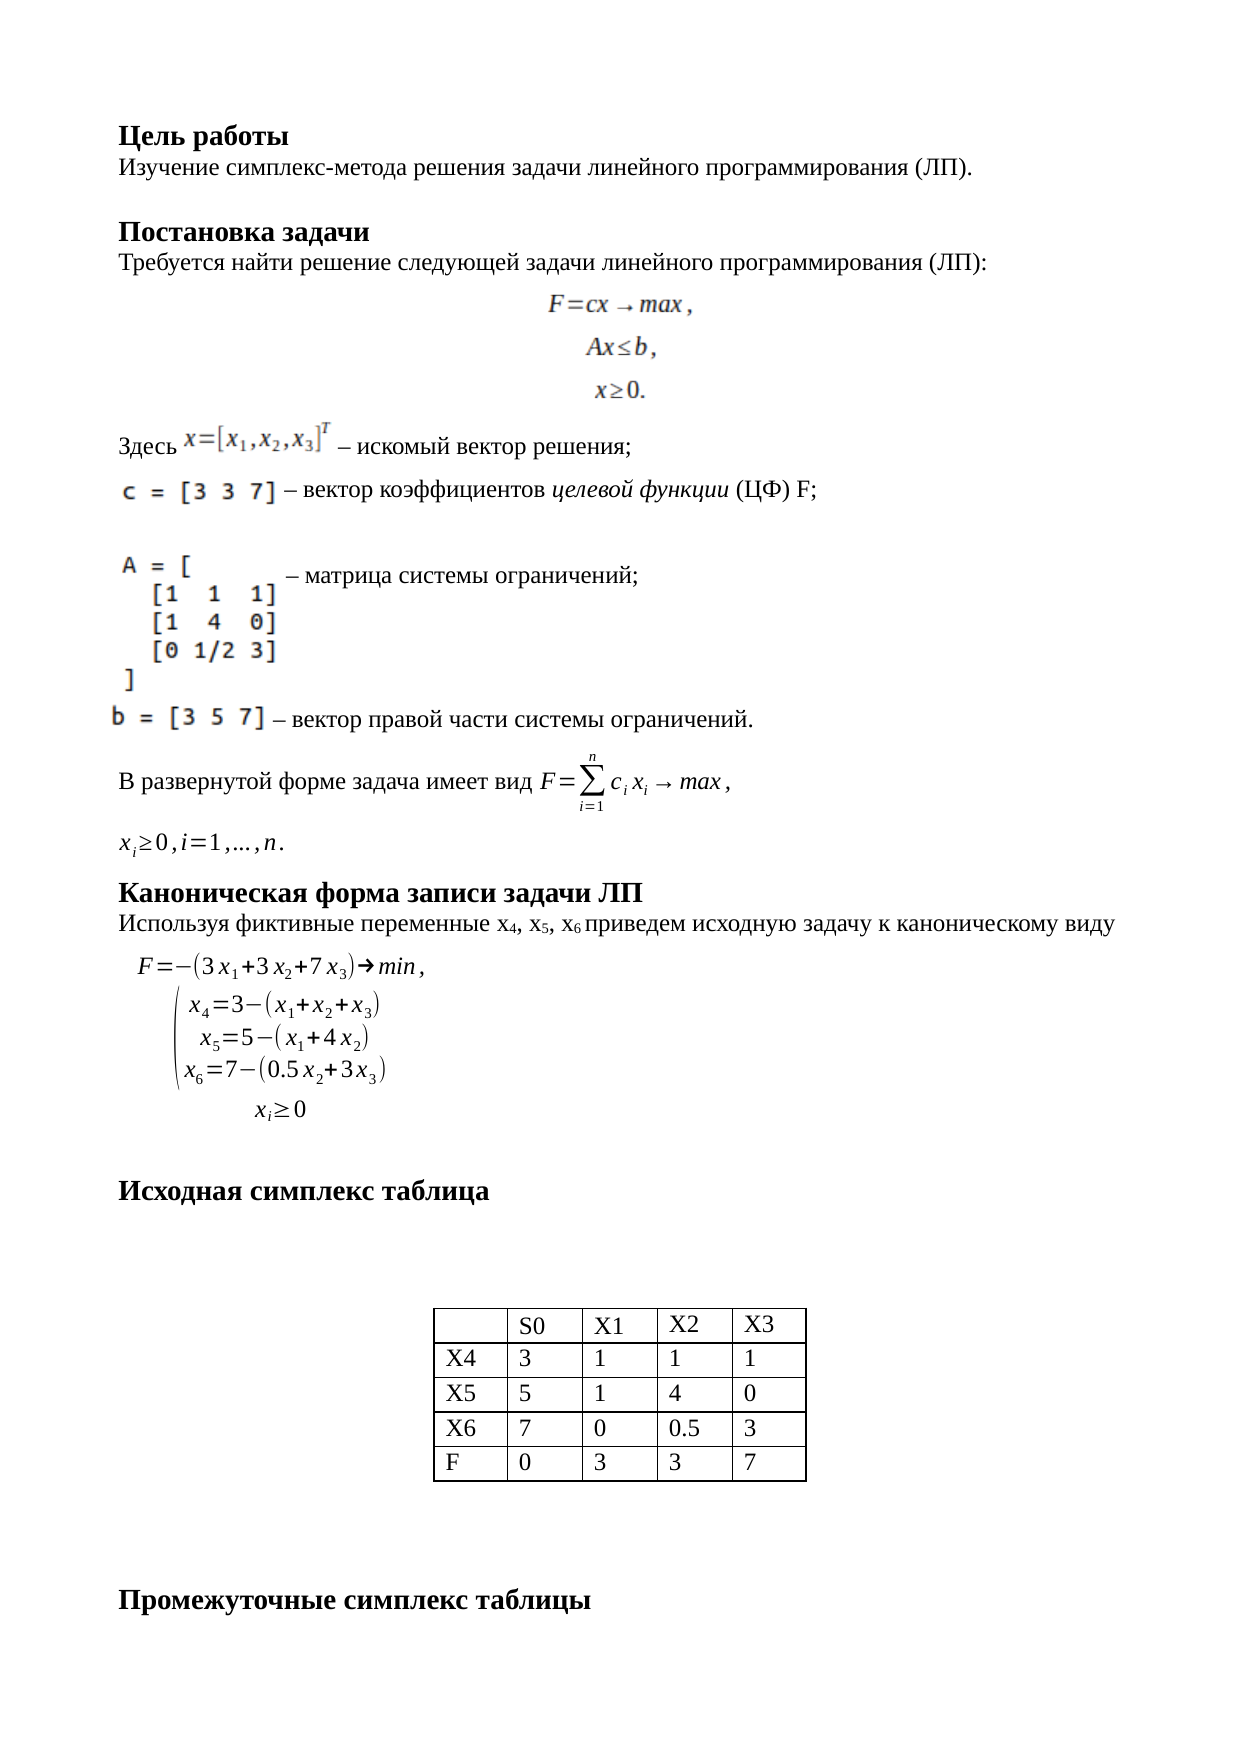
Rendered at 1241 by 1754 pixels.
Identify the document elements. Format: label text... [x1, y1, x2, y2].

table_cell X5 [435, 1378, 507, 1411]
table_cell 1 [583, 1378, 657, 1411]
table_header X3 [733, 1309, 805, 1342]
picture [118, 551, 280, 696]
table_cell 3 [658, 1447, 732, 1480]
table_cell 0 [508, 1447, 582, 1480]
table_cell 0.5 [658, 1413, 732, 1446]
text Исходная симплекс таблица [118, 1173, 1122, 1293]
table_header X2 [658, 1309, 732, 1342]
text Каноническая форма записи задачи ЛП [118, 875, 1122, 908]
table_cell 1 [658, 1344, 732, 1377]
table_cell 0 [733, 1378, 805, 1411]
text Постановка задачи [118, 214, 1122, 247]
picture [594, 376, 646, 405]
text – вектор коэффициентов целевой функции (ЦФ) F; [278, 474, 1122, 503]
text – матрица системы ограничений; [280, 560, 1122, 589]
table_cell X4 [435, 1344, 507, 1377]
text Используя фиктивные переменные x4, x5, x6 приведем исходную задачу к каноническому виду [118, 908, 1122, 937]
table_cell 3 [508, 1344, 582, 1377]
picture [183, 420, 332, 455]
text Промежуточные симплекс таблицы [118, 1582, 1122, 1616]
table_cell X6 [435, 1413, 507, 1446]
table_cell 0 [583, 1413, 657, 1446]
table_cell 5 [508, 1378, 582, 1411]
table_cell 1 [583, 1344, 657, 1377]
table_cell 7 [508, 1413, 582, 1446]
picture [118, 474, 278, 509]
text Цель работы [118, 118, 1122, 152]
table_cell 1 [733, 1344, 805, 1377]
table_header X1 [583, 1309, 657, 1342]
picture [547, 290, 693, 319]
table_cell 3 [733, 1413, 805, 1446]
table_cell F [435, 1447, 507, 1480]
text Изучение симплекс-метода решения задачи линейного программирования (ЛП). [118, 152, 1122, 180]
picture [110, 703, 267, 735]
table_cell 7 [733, 1447, 805, 1480]
text В развернутой форме задача имеет вид [118, 747, 1122, 814]
text – вектор правой части системы ограничений. [267, 704, 1122, 733]
table_header [435, 1309, 507, 1342]
text Требуется найти решение следующей задачи линейного программирования (ЛП): [118, 247, 1122, 276]
table_header S0 [508, 1309, 582, 1342]
text Здесь – искомый вектор решения; [118, 420, 1122, 460]
picture [584, 333, 657, 362]
table_cell 3 [583, 1447, 657, 1480]
table_cell 4 [658, 1378, 732, 1411]
